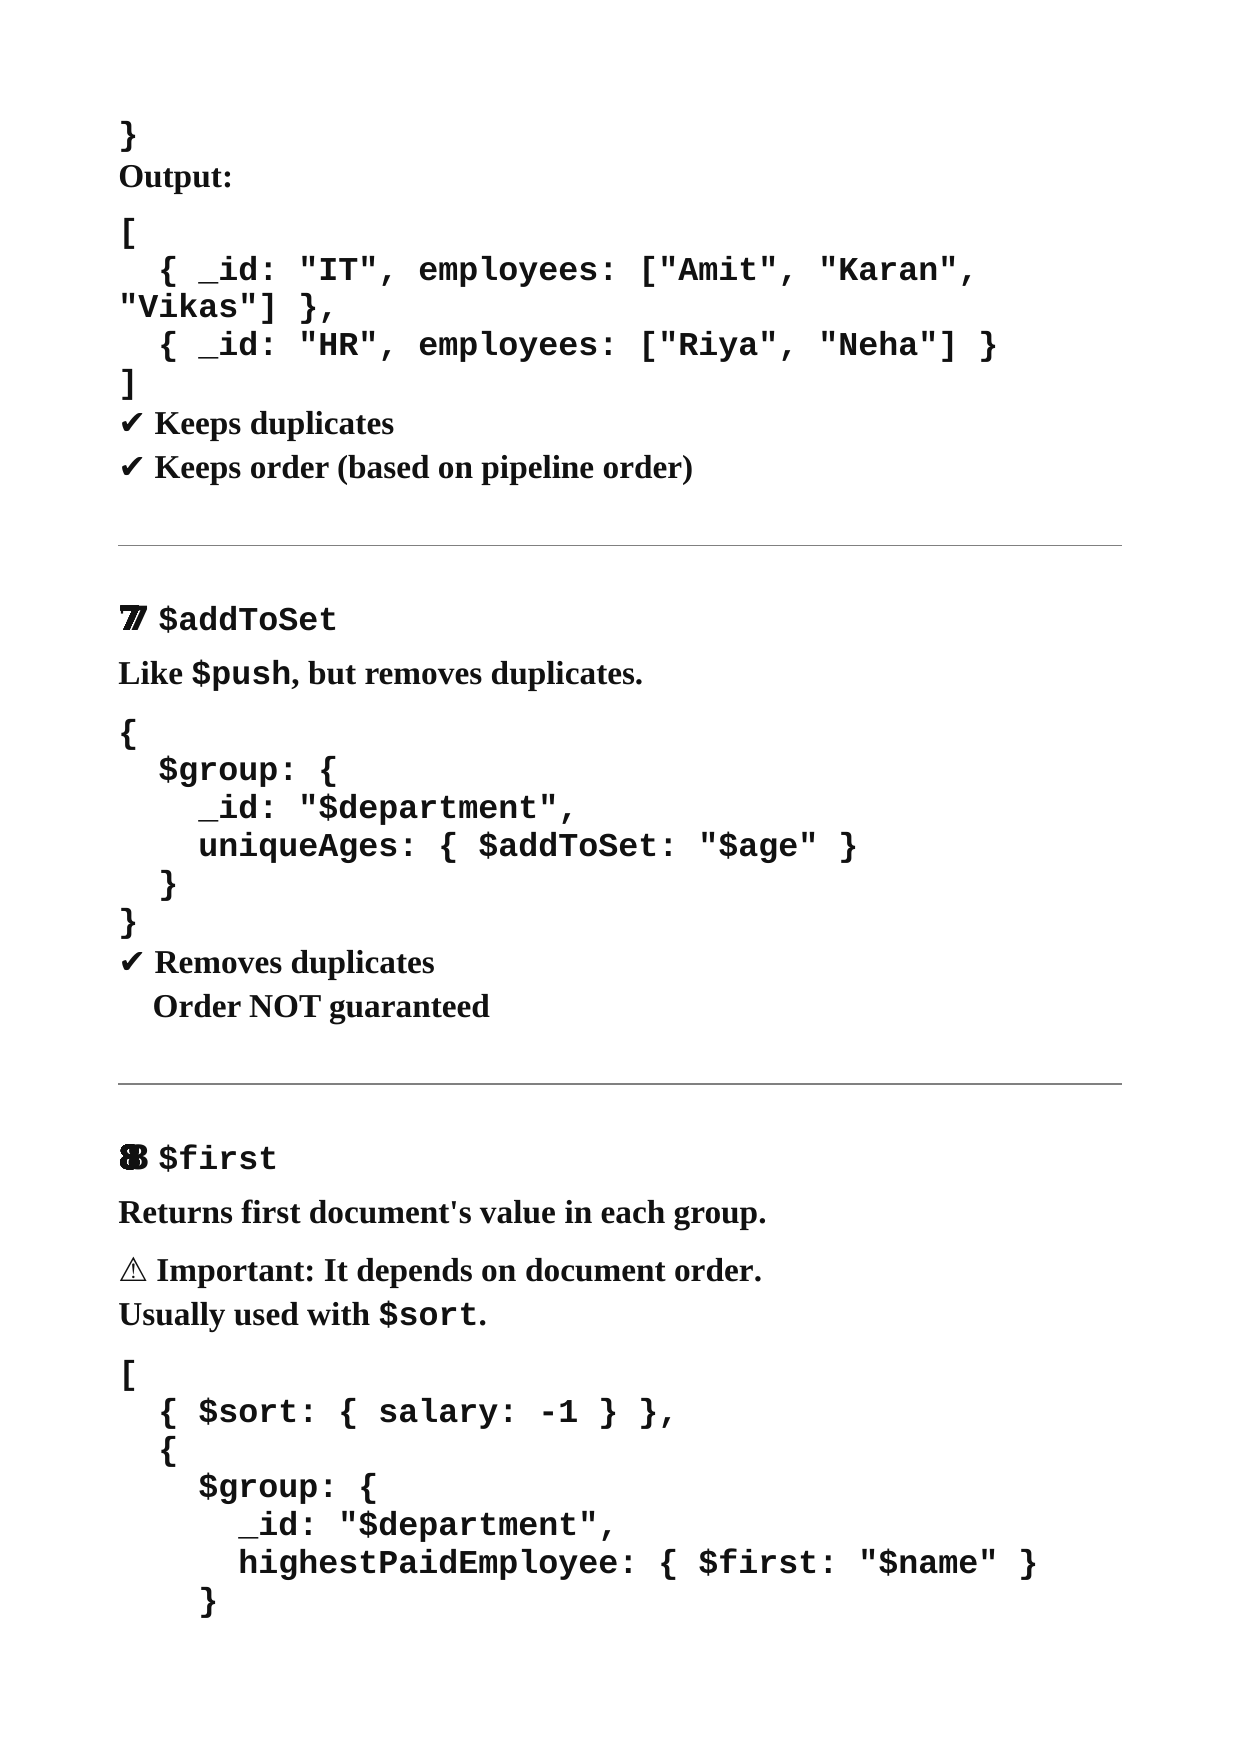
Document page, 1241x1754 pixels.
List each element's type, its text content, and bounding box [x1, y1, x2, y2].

text } [118, 118, 1122, 156]
text _id: "$department", [118, 1508, 1122, 1546]
text { [118, 715, 1122, 753]
subtitle 🔥 7️⃣ $addToSet [118, 599, 1122, 641]
subtitle 🔥 8️⃣ $first [118, 1138, 1122, 1179]
text { [118, 1432, 1122, 1470]
text } [118, 904, 1122, 942]
text } [118, 867, 1122, 904]
text { $sort: { salary: -1 } }, [118, 1394, 1122, 1432]
text { _id: "IT", employees: ["Amit", "Karan", "Vikas"] }, [118, 252, 1122, 328]
text ] [118, 366, 1122, 404]
text ✔ Removes duplicates ❌ Order NOT guaranteed [118, 942, 1122, 1024]
text { _id: "HR", employees: ["Riya", "Neha"] } [118, 328, 1122, 366]
text $group: { [118, 1470, 1122, 1508]
text Returns first document's value in each group. [118, 1192, 1122, 1230]
text highestPaidEmployee: { $first: "$name" } [118, 1546, 1122, 1583]
text Like $push, but removes duplicates. [118, 653, 1122, 694]
text } [118, 1583, 1122, 1621]
text _id: "$department", [118, 791, 1122, 829]
text $group: { [118, 753, 1122, 791]
text ✔ Keeps duplicates ✔ Keeps order (based on pipeline order) [118, 404, 1122, 486]
text [ [118, 214, 1122, 252]
text ⚠️ Important: It depends on document order. Usually used with $sort. [118, 1251, 1122, 1336]
text [ [118, 1357, 1122, 1394]
text uniqueAges: { $addToSet: "$age" } [118, 829, 1122, 867]
text Output: [118, 156, 1122, 194]
